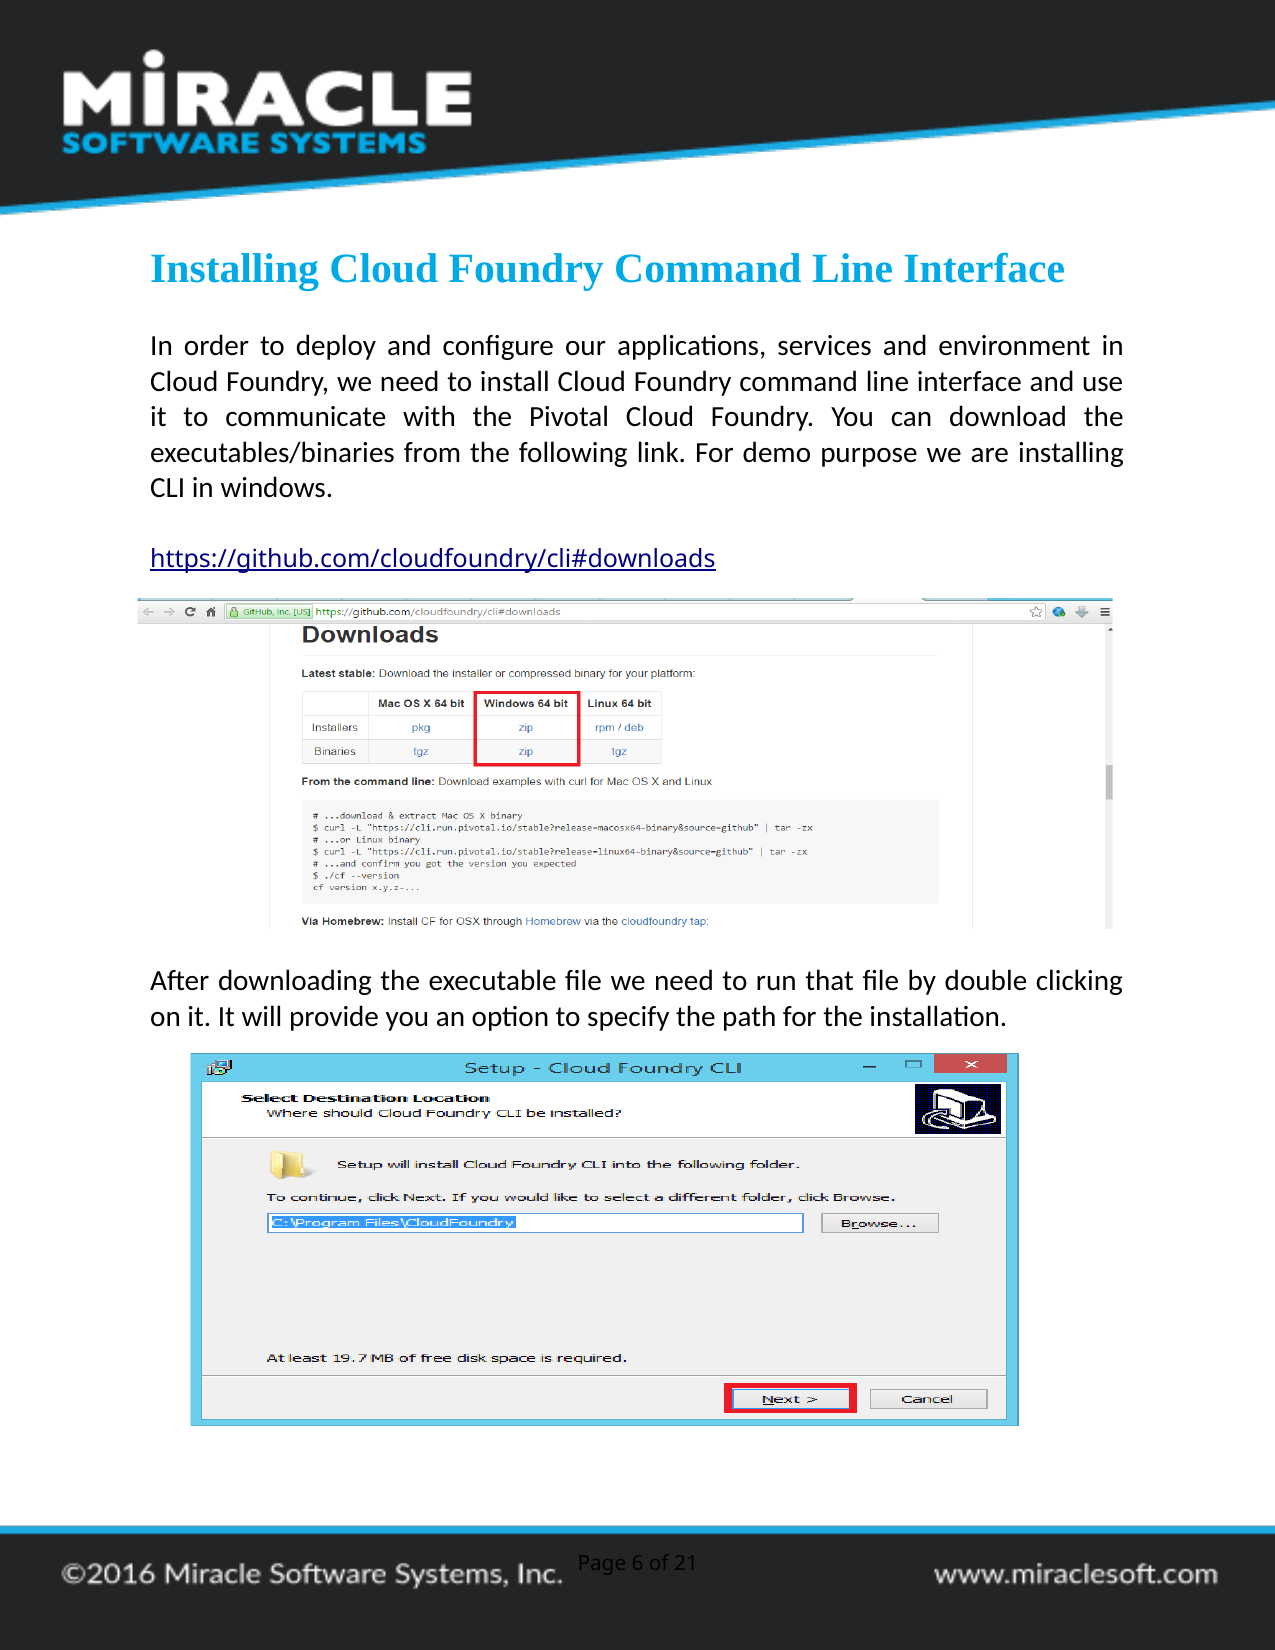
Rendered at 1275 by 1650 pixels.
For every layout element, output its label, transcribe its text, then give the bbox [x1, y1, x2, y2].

text In order to deploy and configure our applications, services and environment in Cloud Foundry, we need to install Cloud Foundry command line interface and use it to communicate with the Pivotal Cloud Foundry. You can download the executables/binaries from the following link. For demo purpose we are installing CLI in windows. [150, 327, 1125, 505]
subtitle Installing Cloud Foundry Command Line Interface [150, 243, 1125, 291]
text https://github.com/cloudfoundry/cli#downloads [150, 541, 1125, 575]
text After downloading the executable file we need to run that file by double clicking on it. It will provide you an option to specify the path for the installation. [150, 962, 1125, 1034]
